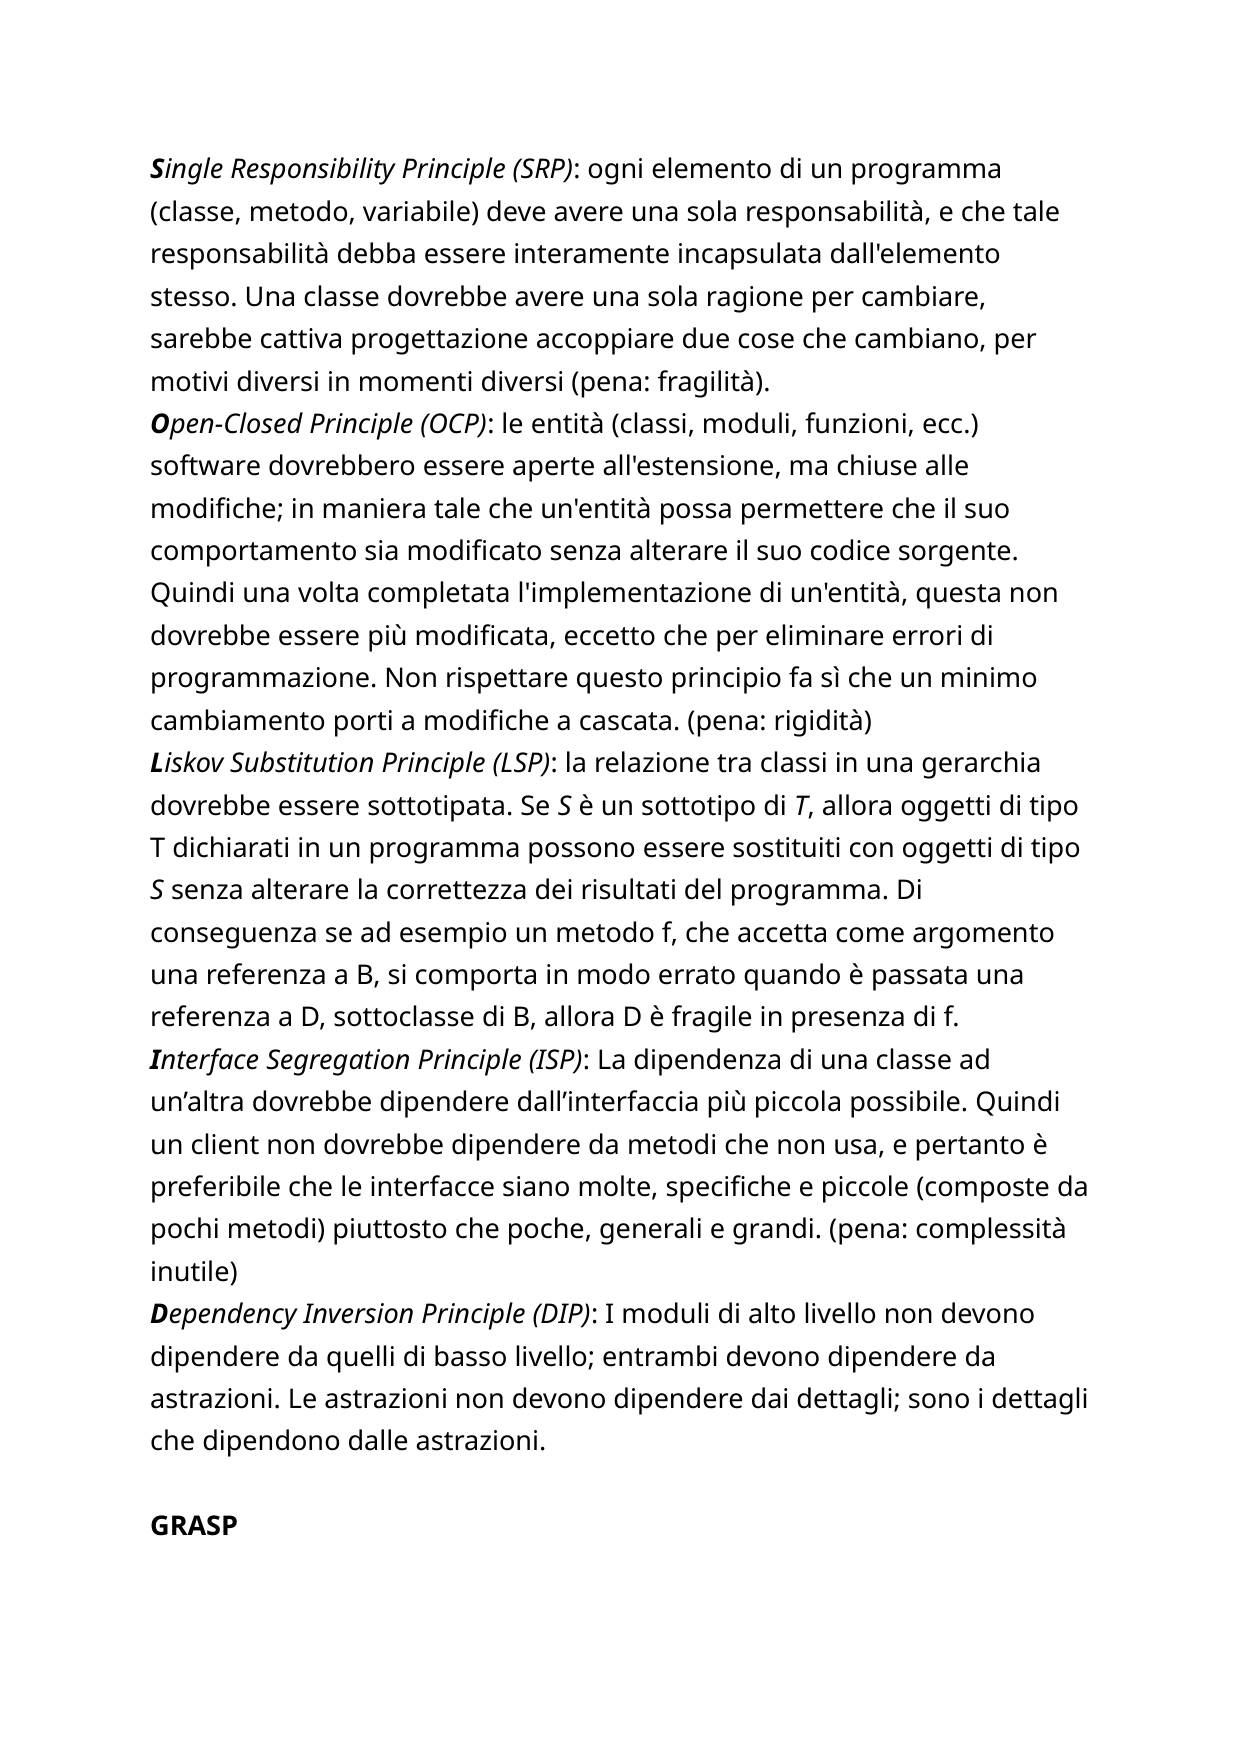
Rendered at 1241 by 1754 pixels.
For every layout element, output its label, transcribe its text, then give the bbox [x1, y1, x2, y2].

text Interface Segregation Principle (ISP): La dipendenza di una classe ad un’altra dovrebbe dipendere dall’interfaccia più piccola possibile. Quindi un client non dovrebbe dipendere da metodi che non usa, e pertanto è preferibile che le interfacce siano molte, specifiche e piccole (composte da pochi metodi) piuttosto che poche, generali e grandi. (pena: complessità inutile) [150, 1040, 1090, 1289]
text Open-Closed Principle (OCP): le entità (classi, moduli, funzioni, ecc.) software dovrebbero essere aperte all'estensione, ma chiuse alle modifiche; in maniera tale che un'entità possa permettere che il suo comportamento sia modificato senza alterare il suo codice sorgente. Quindi una volta completata l'implementazione di un'entità, questa non dovrebbe essere più modificata, eccetto che per eliminare errori di programmazione. Non rispettare questo principio fa sì che un minimo cambiamento porti a modifiche a cascata. (pena: rigidità) [150, 404, 1090, 738]
text Single Responsibility Principle (SRP): ogni elemento di un programma (classe, metodo, variabile) deve avere una sola responsabilità, e che tale responsabilità debba essere interamente incapsulata dall'elemento stesso. Una classe dovrebbe avere una sola ragione per cambiare, sarebbe cattiva progettazione accoppiare due cose che cambiano, per motivi diversi in momenti diversi (pena: fragilità). [150, 150, 1090, 399]
text Dependency Inversion Principle (DIP): I moduli di alto livello non devono dipendere da quelli di basso livello; entrambi devono dipendere da astrazioni. Le astrazioni non devono dipendere dai dettagli; sono i dettagli che dipendono dalle astrazioni. [150, 1295, 1090, 1459]
text Liskov Substitution Principle (LSP): la relazione tra classi in una gerarchia dovrebbe essere sottotipata. Se S è un sottotipo di T, allora oggetti di tipo T dichiarati in un programma possono essere sostituiti con oggetti di tipo S senza alterare la correttezza dei risultati del programma. Di conseguenza se ad esempio un metodo f, che accetta come argomento una referenza a B, si comporta in modo errato quando è passata una referenza a D, sottoclasse di B, allora D è fragile in presenza di f. [150, 743, 1090, 1035]
text GRASP [150, 1507, 1090, 1543]
